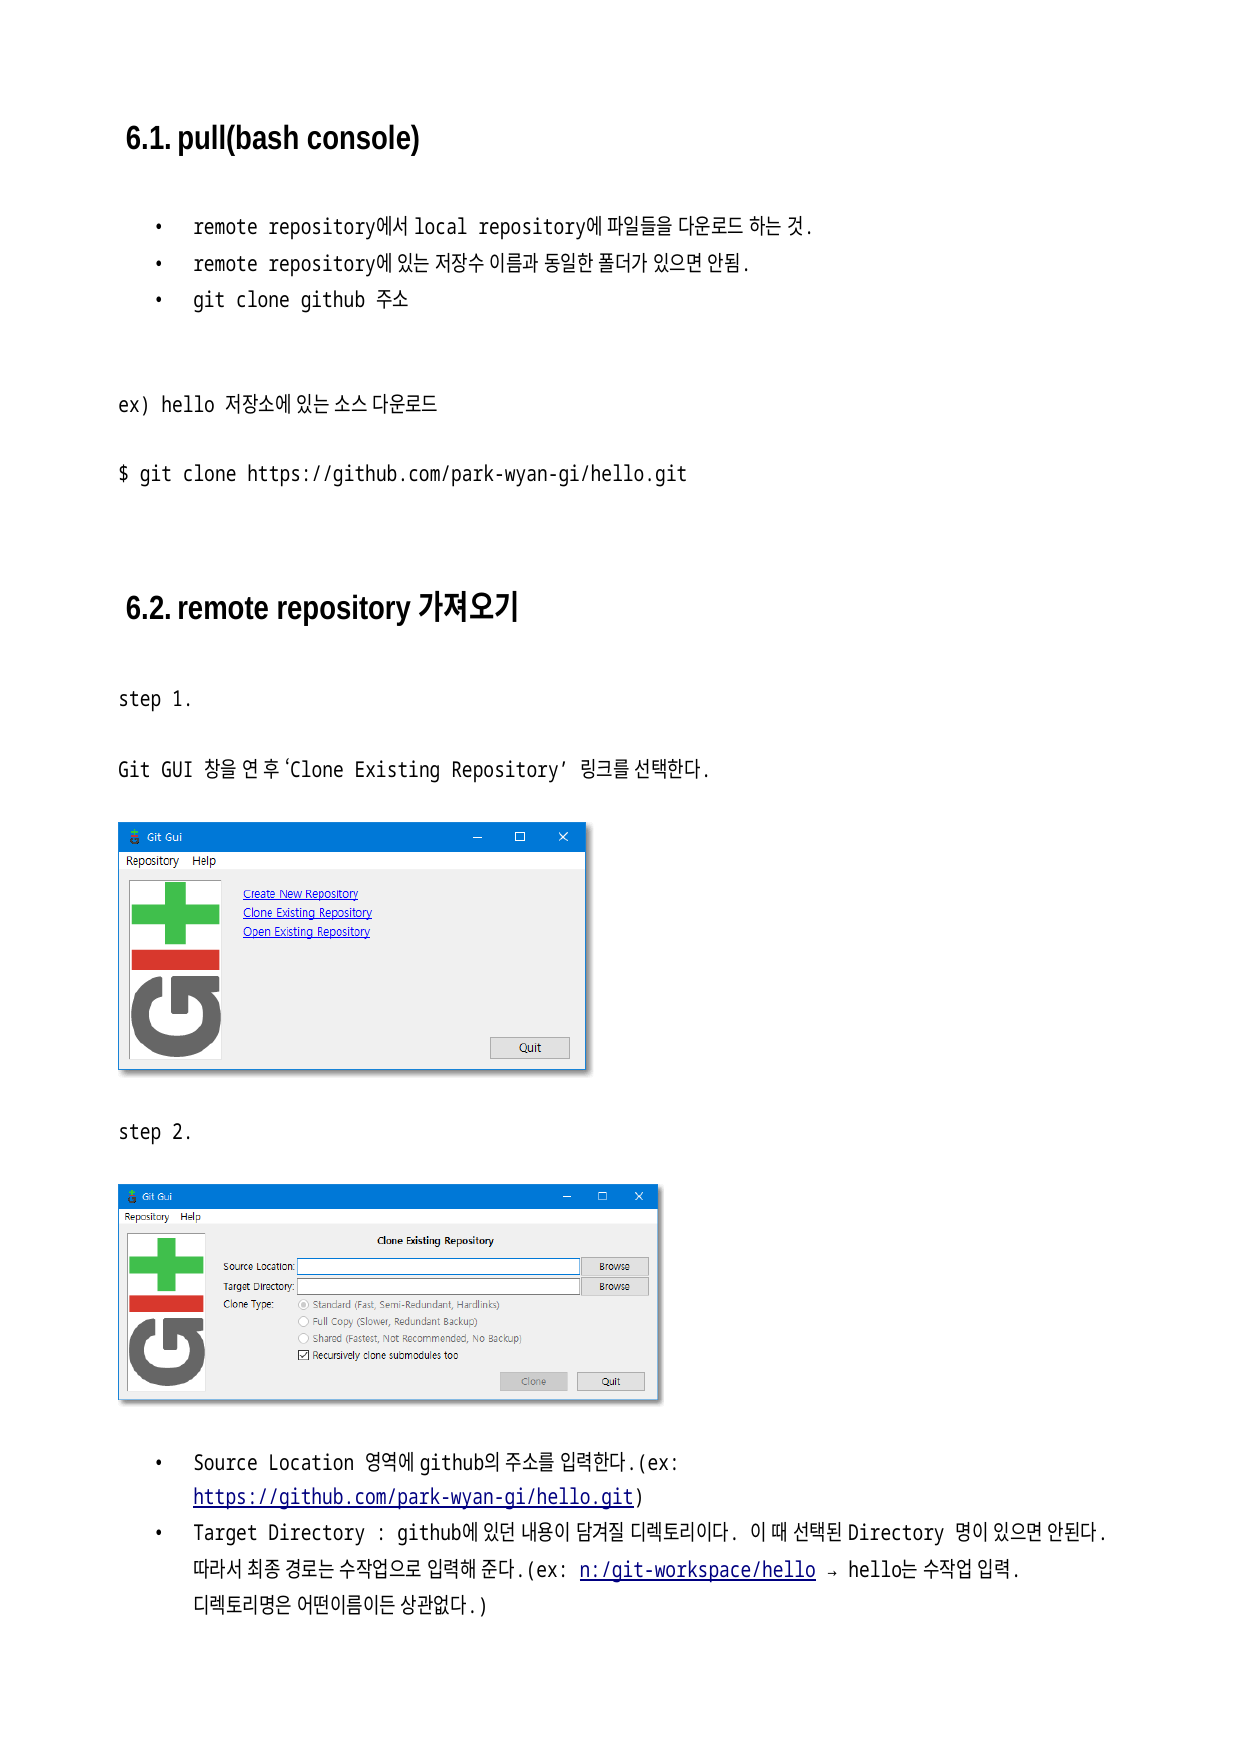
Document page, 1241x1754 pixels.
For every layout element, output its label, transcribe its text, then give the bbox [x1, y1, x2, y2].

text step 1. [118, 683, 1122, 713]
list Target Directory : github에 있던 내용이 담겨질 디렉토리이다. 이 때 선택된 Directory 명이 있으면 안된다. 따라서 최종 경로는 수작업으로 입력해 준다.(ex: n:/git-workspace/hello → hello는 수작업 입력. 디렉토리명은 어떤이름이든 상관없다.) [156, 1515, 1122, 1620]
text $ git clone https://github.com/park-wyan-gi/hello.git [118, 457, 1122, 487]
text Git GUI 창을 연 후 ‘Clone Existing Repository’ 링크를 선택한다. [118, 752, 1122, 783]
list Source Location 영역에 github의 주소를 입력한다.(ex: https://github.com/park-wyan-gi/hello.git) [156, 1445, 1122, 1511]
subtitle pull(bash console) [118, 118, 1122, 157]
text ex) hello 저장소에 있는 소스 다운로드 [118, 387, 1122, 419]
subtitle remote repository 가져오기 [118, 581, 1122, 629]
picture [118, 822, 594, 1078]
text step 2. [118, 1116, 1122, 1146]
picture [118, 1184, 664, 1407]
list git clone github 주소 [156, 282, 1122, 314]
list remote repository에서 local repository에 파일들을 다운로드 하는 것. [156, 209, 1122, 241]
list remote repository에 있는 저장수 이름과 동일한 폴더가 있으면 안됨. [156, 246, 1122, 277]
